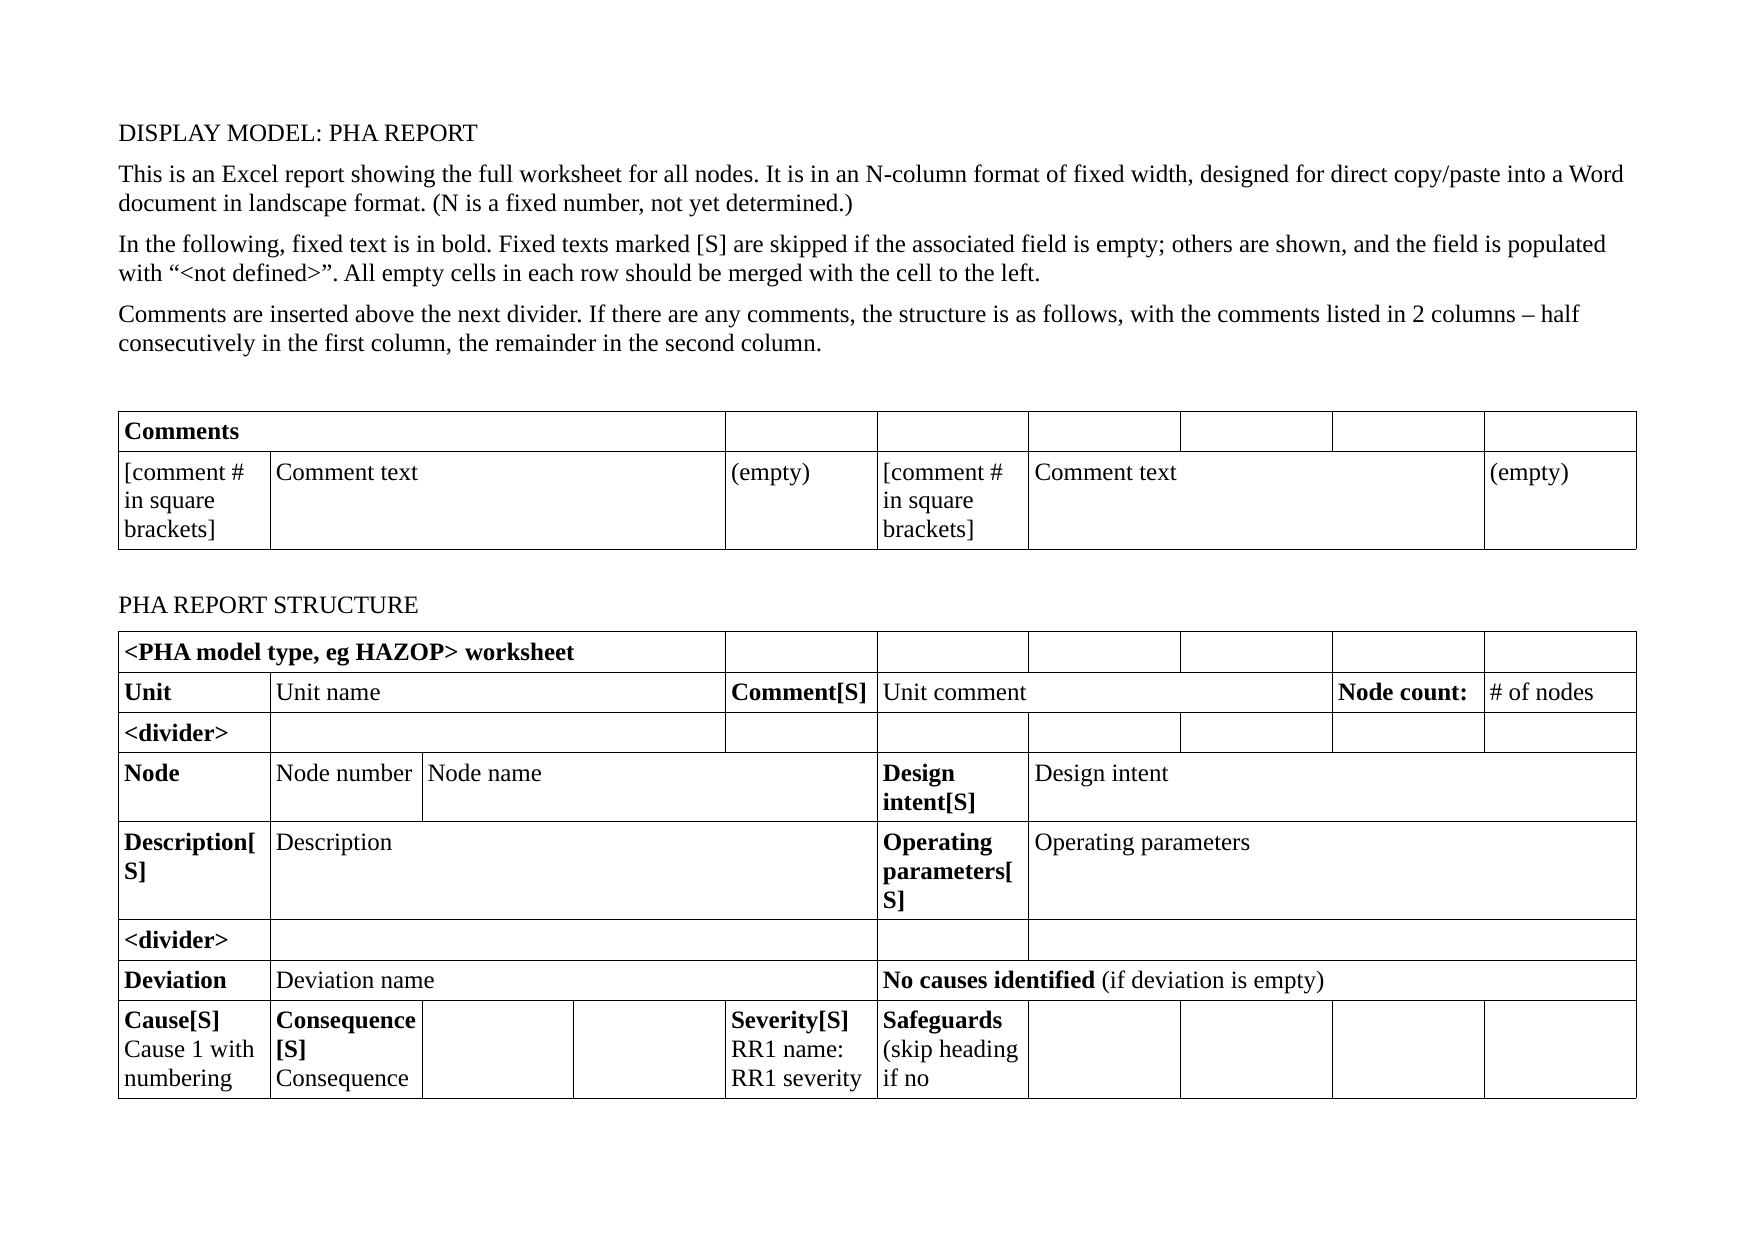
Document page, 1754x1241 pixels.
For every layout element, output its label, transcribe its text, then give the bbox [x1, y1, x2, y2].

table_cell Consequence[S] Consequence [271, 1001, 422, 1098]
text In the following, fixed text is in bold. Fixed texts marked [S] are skipped if the associated field is empty; others are shown, and the field is populated with “<not defined>”. All empty cells in each row should be merged with the cell to the left. [118, 229, 1636, 287]
table_cell Unit comment [878, 673, 1332, 712]
table_cell Comment text [271, 452, 725, 549]
table_header [726, 632, 877, 672]
table_cell [1333, 1001, 1484, 1098]
table_cell Severity[S] RR1 name: RR1 severity [726, 1001, 877, 1098]
table_cell Node number [271, 753, 422, 821]
table_cell [1181, 713, 1332, 752]
table_cell Comment text [1029, 452, 1484, 549]
table_cell (empty) [726, 452, 877, 549]
table_cell (empty) [1485, 452, 1636, 549]
table_header [1333, 632, 1484, 672]
table_cell Node count: [1333, 673, 1484, 712]
table_cell Comment[S] [726, 673, 877, 712]
table_cell Safeguards (skip heading if no [878, 1001, 1028, 1098]
table_cell <divider> [119, 713, 270, 752]
table_cell Cause[S] Cause 1 with numbering [119, 1001, 270, 1098]
table_header [1181, 632, 1332, 672]
table_cell Operating parameters[S] [878, 822, 1028, 919]
table_header [878, 412, 1028, 451]
table_cell [1333, 713, 1484, 752]
table_cell Unit [119, 673, 270, 712]
table_cell Design intent [1029, 753, 1636, 821]
table_cell Deviation name [271, 961, 877, 1000]
table_cell Node [119, 753, 270, 821]
table_cell [423, 1001, 573, 1098]
table_header [1485, 632, 1636, 672]
table_cell [1029, 920, 1636, 959]
table_cell Description[S] [119, 822, 270, 919]
table_header Comments [119, 412, 725, 451]
table_cell [574, 1001, 725, 1098]
table_cell [878, 713, 1028, 752]
table_cell Description [271, 822, 877, 919]
text This is an Excel report showing the full worksheet for all nodes. It is in an N-column format of fixed width, designed for direct copy/paste into a Word document in landscape format. (N is a fixed number, not yet determined.) [118, 159, 1636, 217]
table_cell [271, 713, 725, 752]
table_header [878, 632, 1028, 672]
table_header <PHA model type, eg HAZOP> worksheet [119, 632, 725, 672]
table_cell [271, 920, 877, 959]
text Comments are inserted above the next divider. If there are any comments, the structure is as follows, with the comments listed in 2 columns – half consecutively in the first column, the remainder in the second column. [118, 299, 1636, 357]
table_cell # of nodes [1485, 673, 1636, 712]
table_header [1485, 412, 1636, 451]
table_cell [1029, 1001, 1180, 1098]
table_header [1029, 412, 1180, 451]
table_cell [1485, 1001, 1636, 1098]
table_cell [878, 920, 1028, 959]
table_cell [1181, 1001, 1332, 1098]
text DISPLAY MODEL: PHA REPORT [118, 118, 1636, 147]
table_header [726, 412, 877, 451]
table_cell Node name [423, 753, 877, 821]
table_cell [1029, 713, 1180, 752]
text PHA REPORT STRUCTURE [118, 590, 1636, 619]
table_cell [comment # in square brackets] [119, 452, 270, 549]
table_header [1029, 632, 1180, 672]
table_cell [1485, 713, 1636, 752]
table_header [1181, 412, 1332, 451]
table_cell Unit name [271, 673, 725, 712]
table_cell Design intent[S] [878, 753, 1028, 821]
table_cell No causes identified (if deviation is empty) [878, 961, 1636, 1000]
table_cell [726, 713, 877, 752]
table_header [1333, 412, 1484, 451]
table_cell <divider> [119, 920, 270, 959]
table_cell Operating parameters [1029, 822, 1636, 919]
table_cell Deviation [119, 961, 270, 1000]
table_cell [comment # in square brackets] [878, 452, 1028, 549]
